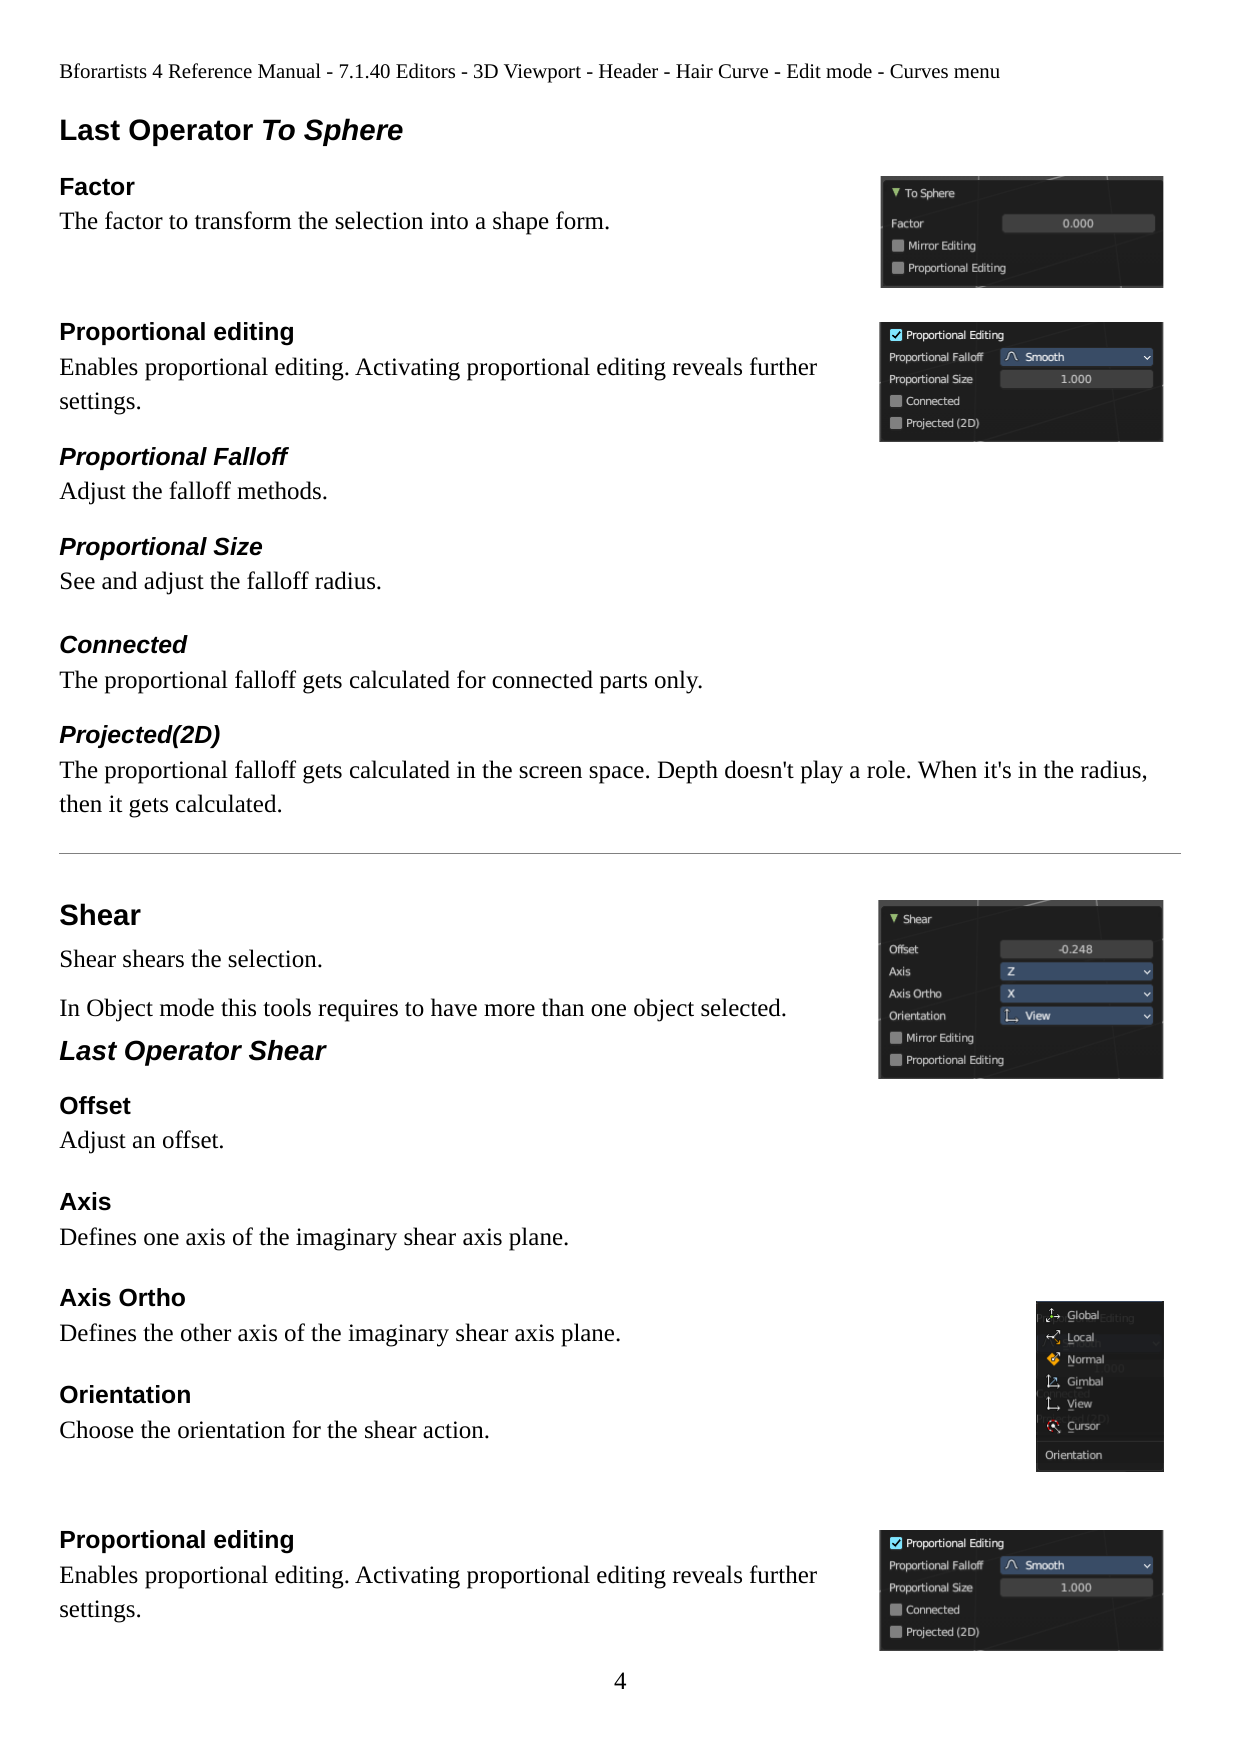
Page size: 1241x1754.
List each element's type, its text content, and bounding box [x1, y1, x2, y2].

text Enables proportional editing. Activating proportional editing reveals further settings. [59, 352, 879, 415]
subtitle Proportional editing [59, 1525, 1181, 1554]
subtitle Offset [59, 1091, 1181, 1119]
text Enables proportional editing. Activating proportional editing reveals further settings. [59, 1560, 879, 1623]
picture [879, 322, 1164, 442]
text Adjust an offset. [59, 1126, 1181, 1154]
text Shear shears the selection. [59, 944, 878, 972]
text In Object mode this tools requires to have more than one object selected. [59, 993, 878, 1021]
subtitle Factor [59, 172, 1181, 200]
subtitle Proportional Falloff [59, 442, 1181, 470]
text Defines the other axis of the imaginary shear axis plane. [59, 1318, 1036, 1347]
subtitle Connected [59, 630, 1181, 659]
subtitle Shear [59, 897, 1181, 931]
text See and adjust the falloff radius. [59, 566, 1181, 595]
text Adjust the falloff methods. [59, 476, 1181, 505]
subtitle Projected(2D) [59, 720, 1181, 749]
subtitle [1164, 1034, 1181, 1066]
picture [879, 1530, 1164, 1651]
picture [880, 176, 1164, 288]
subtitle Orientation [59, 1380, 1036, 1408]
text The proportional falloff gets calculated for connected parts only. [59, 665, 1181, 694]
picture [878, 900, 1164, 1079]
picture [1036, 1301, 1164, 1472]
subtitle Proportional Size [59, 532, 1181, 560]
subtitle Proportional editing [59, 317, 1181, 346]
subtitle Axis Ortho [59, 1283, 1181, 1312]
subtitle [1164, 1380, 1181, 1408]
text Defines one axis of the imaginary shear axis plane. [59, 1222, 1181, 1251]
text The factor to transform the selection into a shape form. [59, 206, 880, 235]
subtitle Axis [59, 1187, 1181, 1216]
subtitle Last Operator To Sphere [59, 113, 1181, 147]
subtitle Last Operator Shear [59, 1034, 878, 1066]
text The proportional falloff gets calculated in the screen space. Depth doesn't play a role. When it's in the radius, then it gets calculated. [59, 755, 1181, 818]
text Choose the orientation for the shear action. [59, 1415, 1036, 1443]
